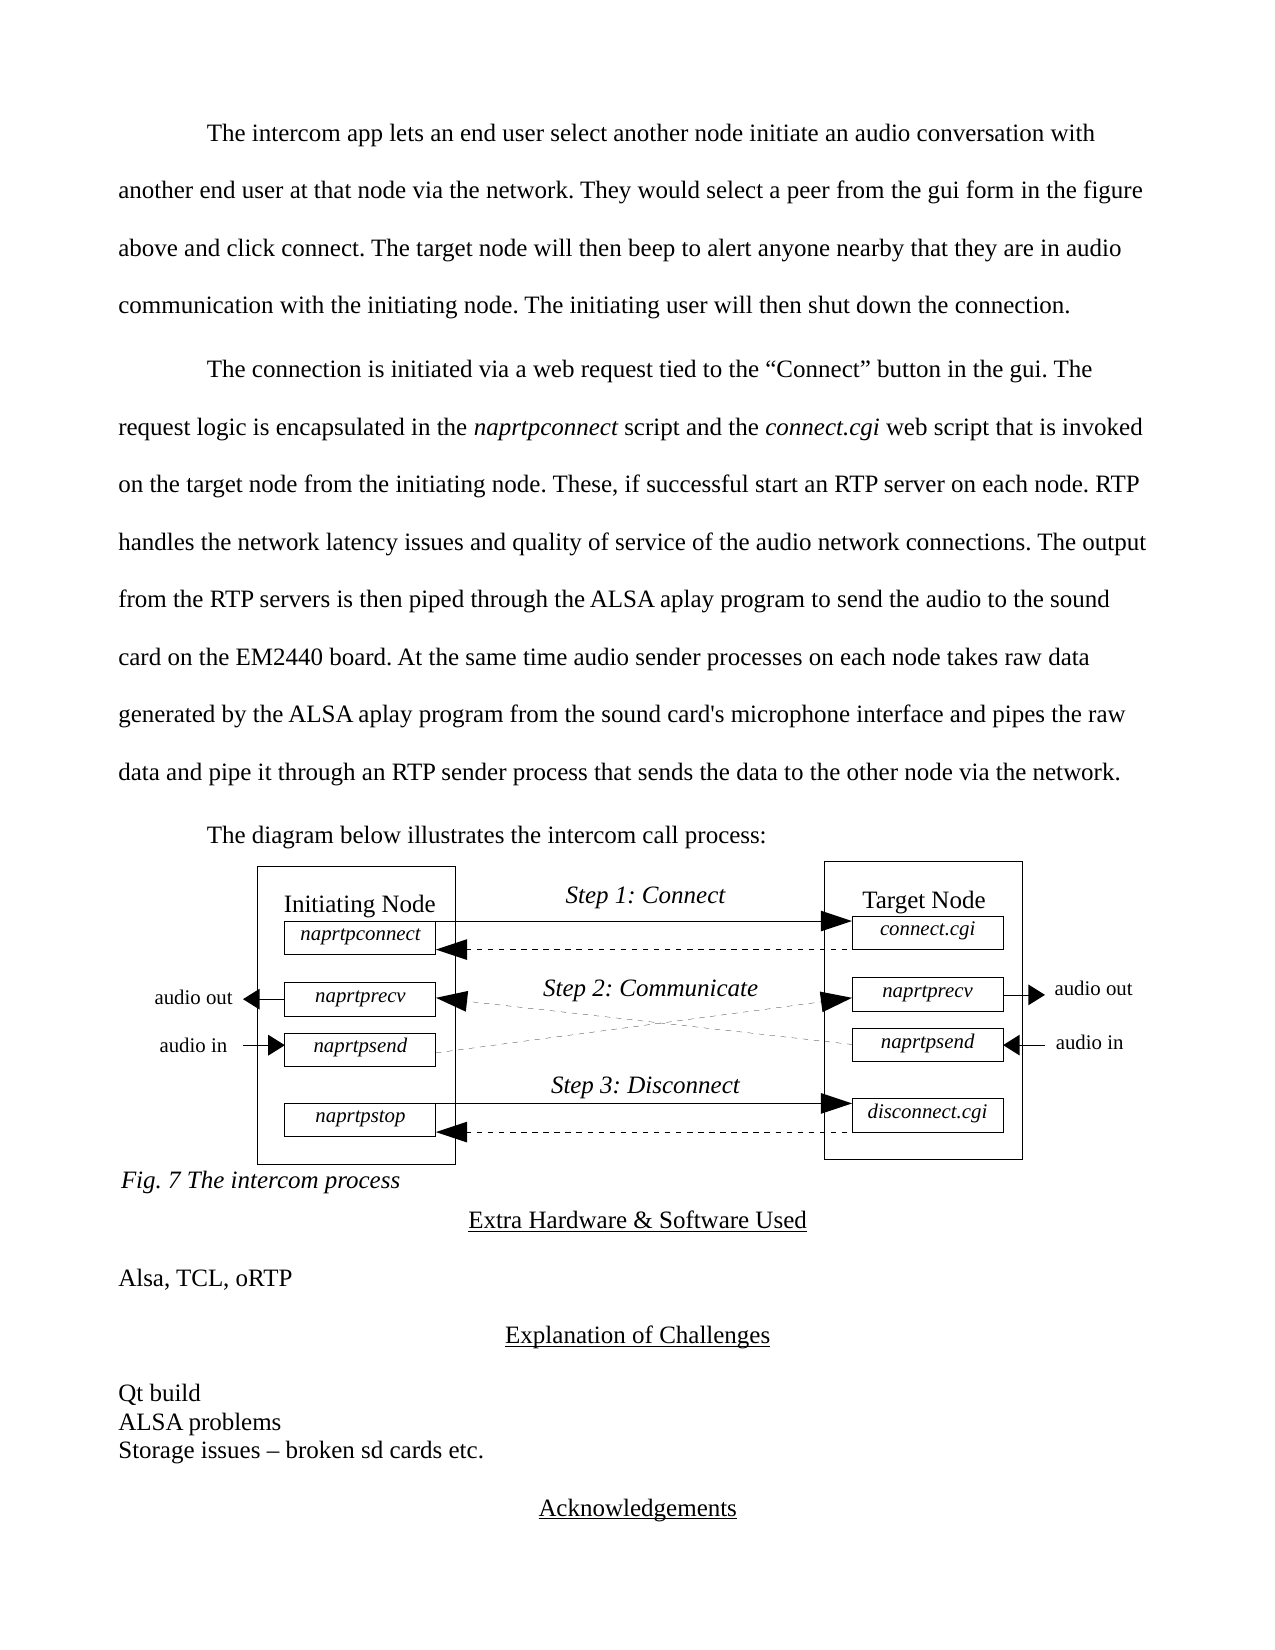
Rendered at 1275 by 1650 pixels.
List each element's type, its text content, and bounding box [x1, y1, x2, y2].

text The connection is initiated via a web request tied to the “Connect” button in the gui. The request logic is encapsulated in the naprtpconnect script and the connect.cgi web script that is invoked on the target node from the initiating node. These, if successful start an RTP server on each node. RTP handles the network latency issues and quality of service of the audio network connections. The output from the RTP servers is then piped through the ALSA aplay program to send the audio to the sound card on the EM2440 board. At the same time audio sender processes on each node takes raw data generated by the ALSA aplay program from the sound card's microphone interface and pipes the raw data and pipe it through an RTP sender process that sends the data to the other node via the network. [118, 354, 1157, 785]
text Fig. 7 The intercom process [121, 874, 1162, 1193]
text Qt build [118, 1378, 1157, 1407]
text Storage issues – broken sd cards etc. [118, 1436, 1157, 1464]
text Extra Hardware & Software Used [118, 1206, 1157, 1234]
text The intercom app lets an end user select another node initiate an audio conversation with another end user at that node via the network. They would select a peer from the gui form in the figure above and click connect. The target node will then beep to alert anyone nearby that they are in audio communication with the initiating node. The initiating user will then shut down the connection. [118, 118, 1157, 319]
text ALSA problems [118, 1407, 1157, 1436]
text Alsa, TCL, oRTP [118, 1263, 1157, 1292]
text The diagram below illustrates the intercom call process: [118, 820, 1157, 849]
text Acknowledgements [118, 1493, 1157, 1522]
text Explanation of Challenges [118, 1321, 1157, 1349]
